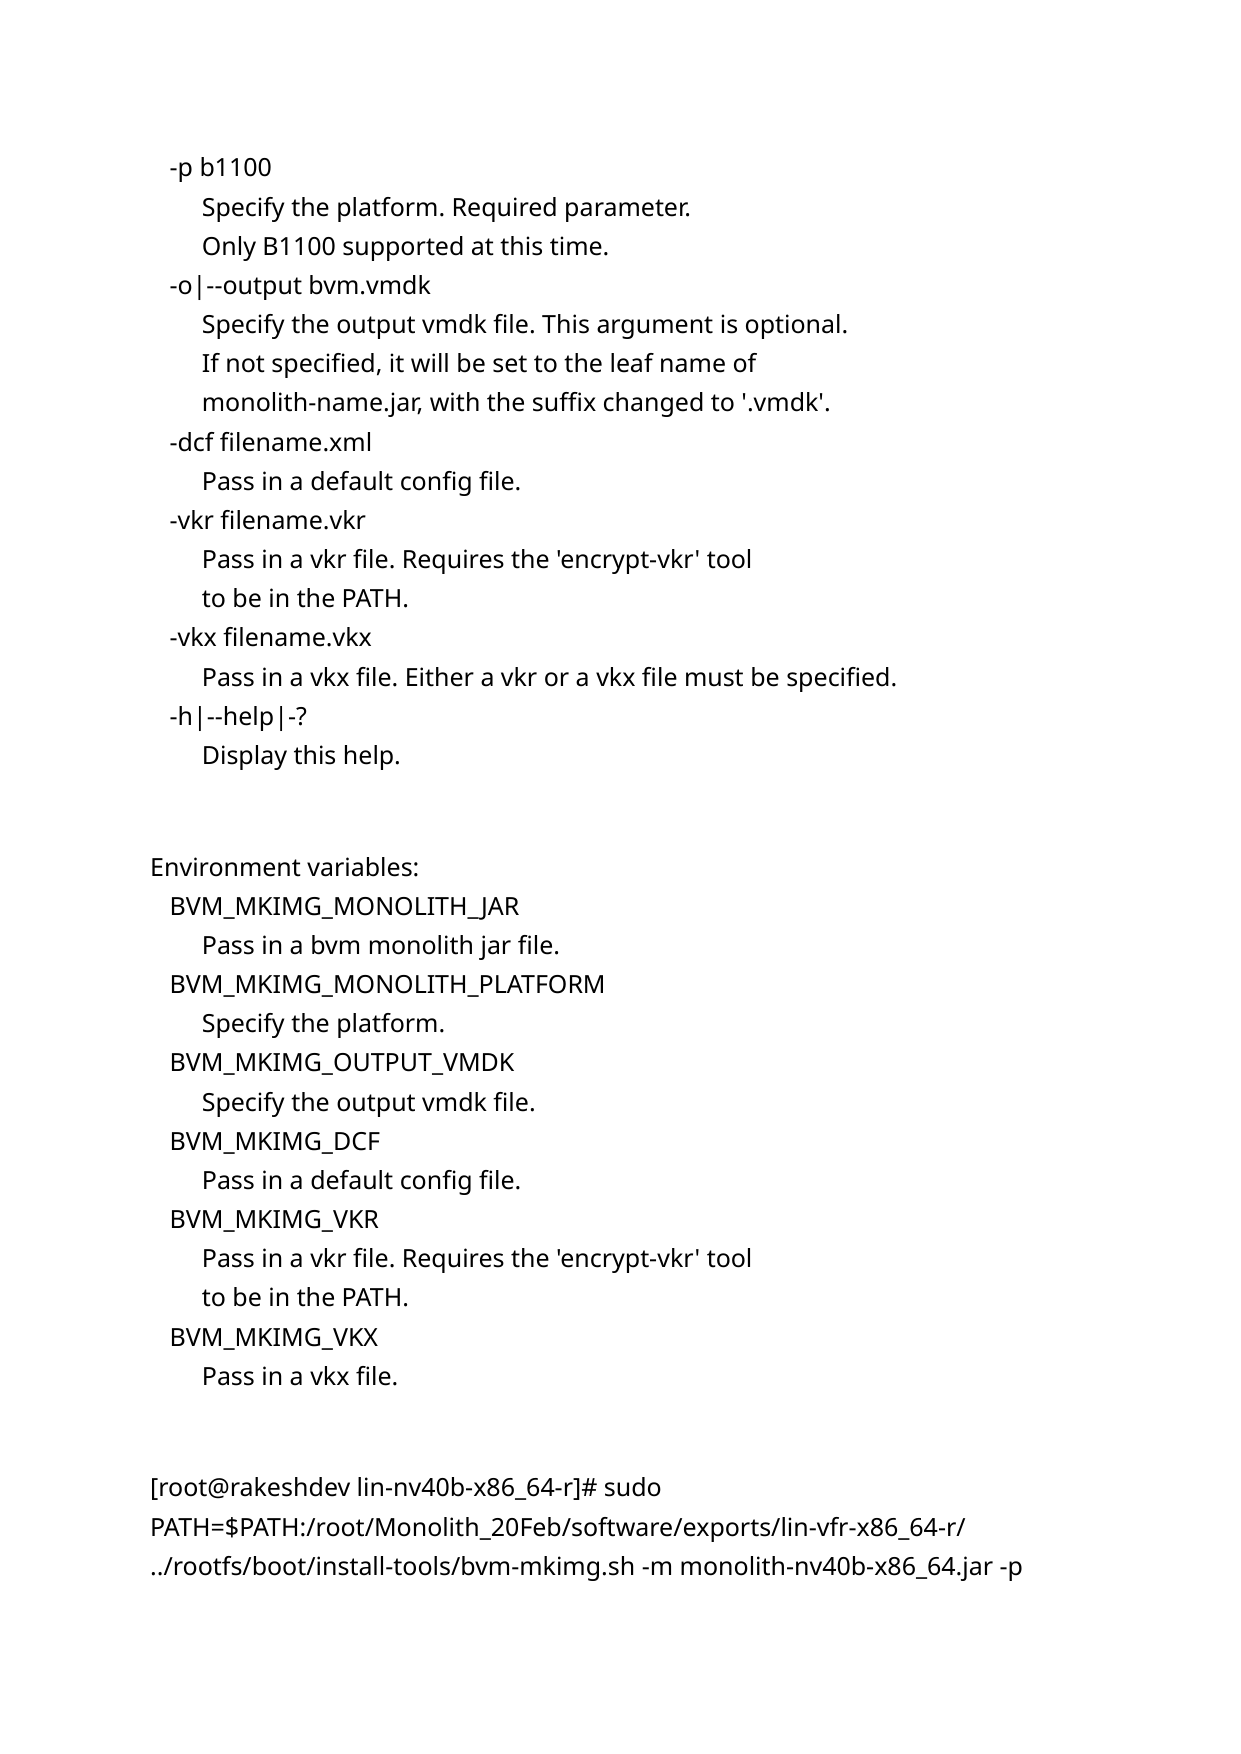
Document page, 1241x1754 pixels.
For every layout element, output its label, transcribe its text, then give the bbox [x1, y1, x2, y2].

text -p b1100 Specify the platform. Required parameter. Only B1100 supported at this time. -o|--output bvm.vmdk Specify the output vmdk file. This argument is optional. If not specified, it will be set to the leaf name of monolith-name.jar, with the suffix changed to '.vmdk'. -dcf filename.xml Pass in a default config file. -vkr filename.vkr Pass in a vkr file. Requires the 'encrypt-vkr' tool to be in the PATH. -vkx filename.vkx Pass in a vkx file. Either a vkr or a vkx file must be specified. -h|--help|-? Display this help. [150, 150, 1090, 772]
text Environment variables: BVM_MKIMG_MONOLITH_JAR Pass in a bvm monolith jar file. BVM_MKIMG_MONOLITH_PLATFORM Specify the platform. BVM_MKIMG_OUTPUT_VMDK Specify the output vmdk file. BVM_MKIMG_DCF Pass in a default config file. BVM_MKIMG_VKR Pass in a vkr file. Requires the 'encrypt-vkr' tool to be in the PATH. BVM_MKIMG_VKX Pass in a vkx file. [150, 849, 1090, 1392]
text [root@rakeshdev lin-nv40b-x86_64-r]# sudo PATH=$PATH:/root/Monolith_20Feb/software/exports/lin-vfr-x86_64-r/ ../rootfs/boot/install-tools/bvm-mkimg.sh -m monolith-nv40b-x86_64.jar -p [150, 1470, 1090, 1582]
